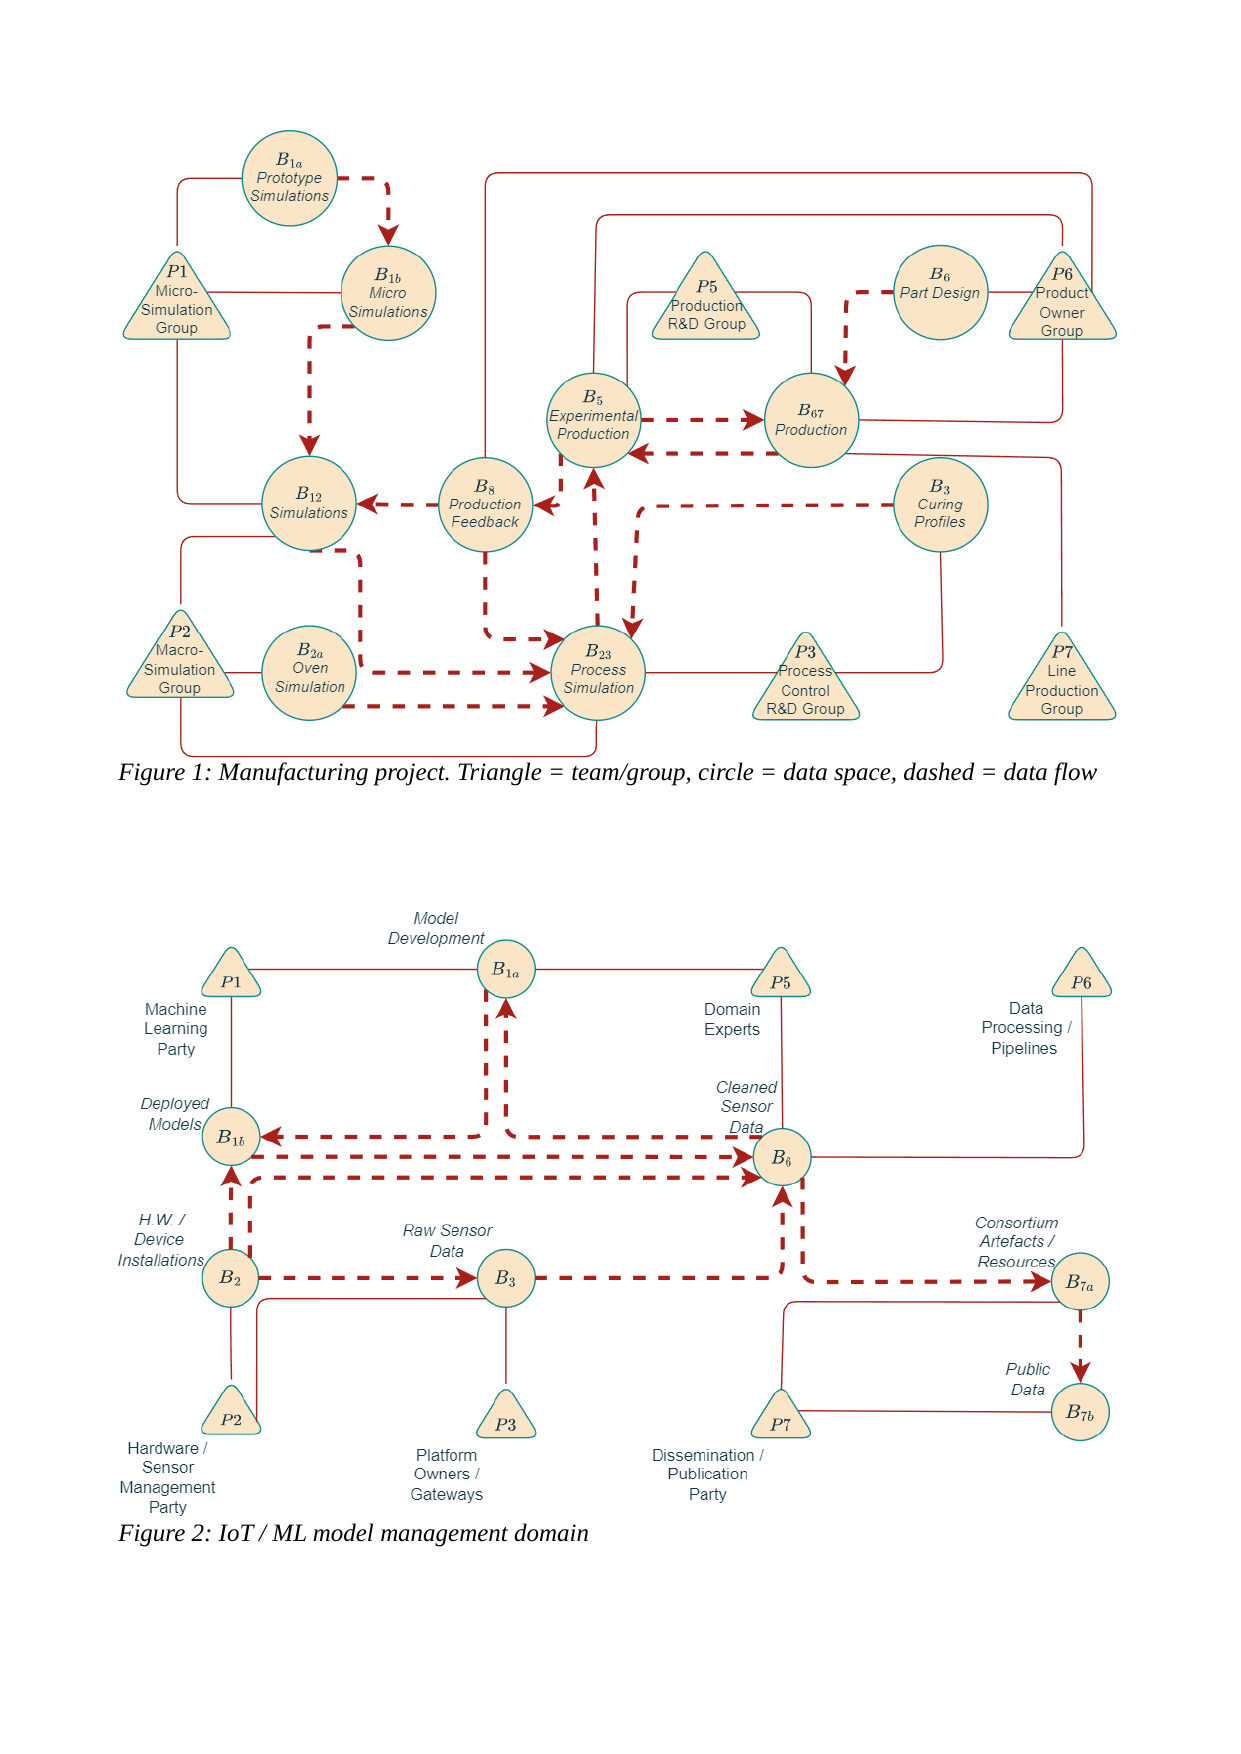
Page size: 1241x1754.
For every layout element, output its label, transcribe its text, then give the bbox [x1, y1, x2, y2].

picture [118, 890, 1123, 1518]
picture [118, 130, 1123, 758]
text Figure 2: IoT / ML model management domain [118, 1518, 1122, 1546]
text Figure 1: Manufacturing project. Triangle = team/group, circle = data space, dashed = data flow [118, 758, 1122, 786]
